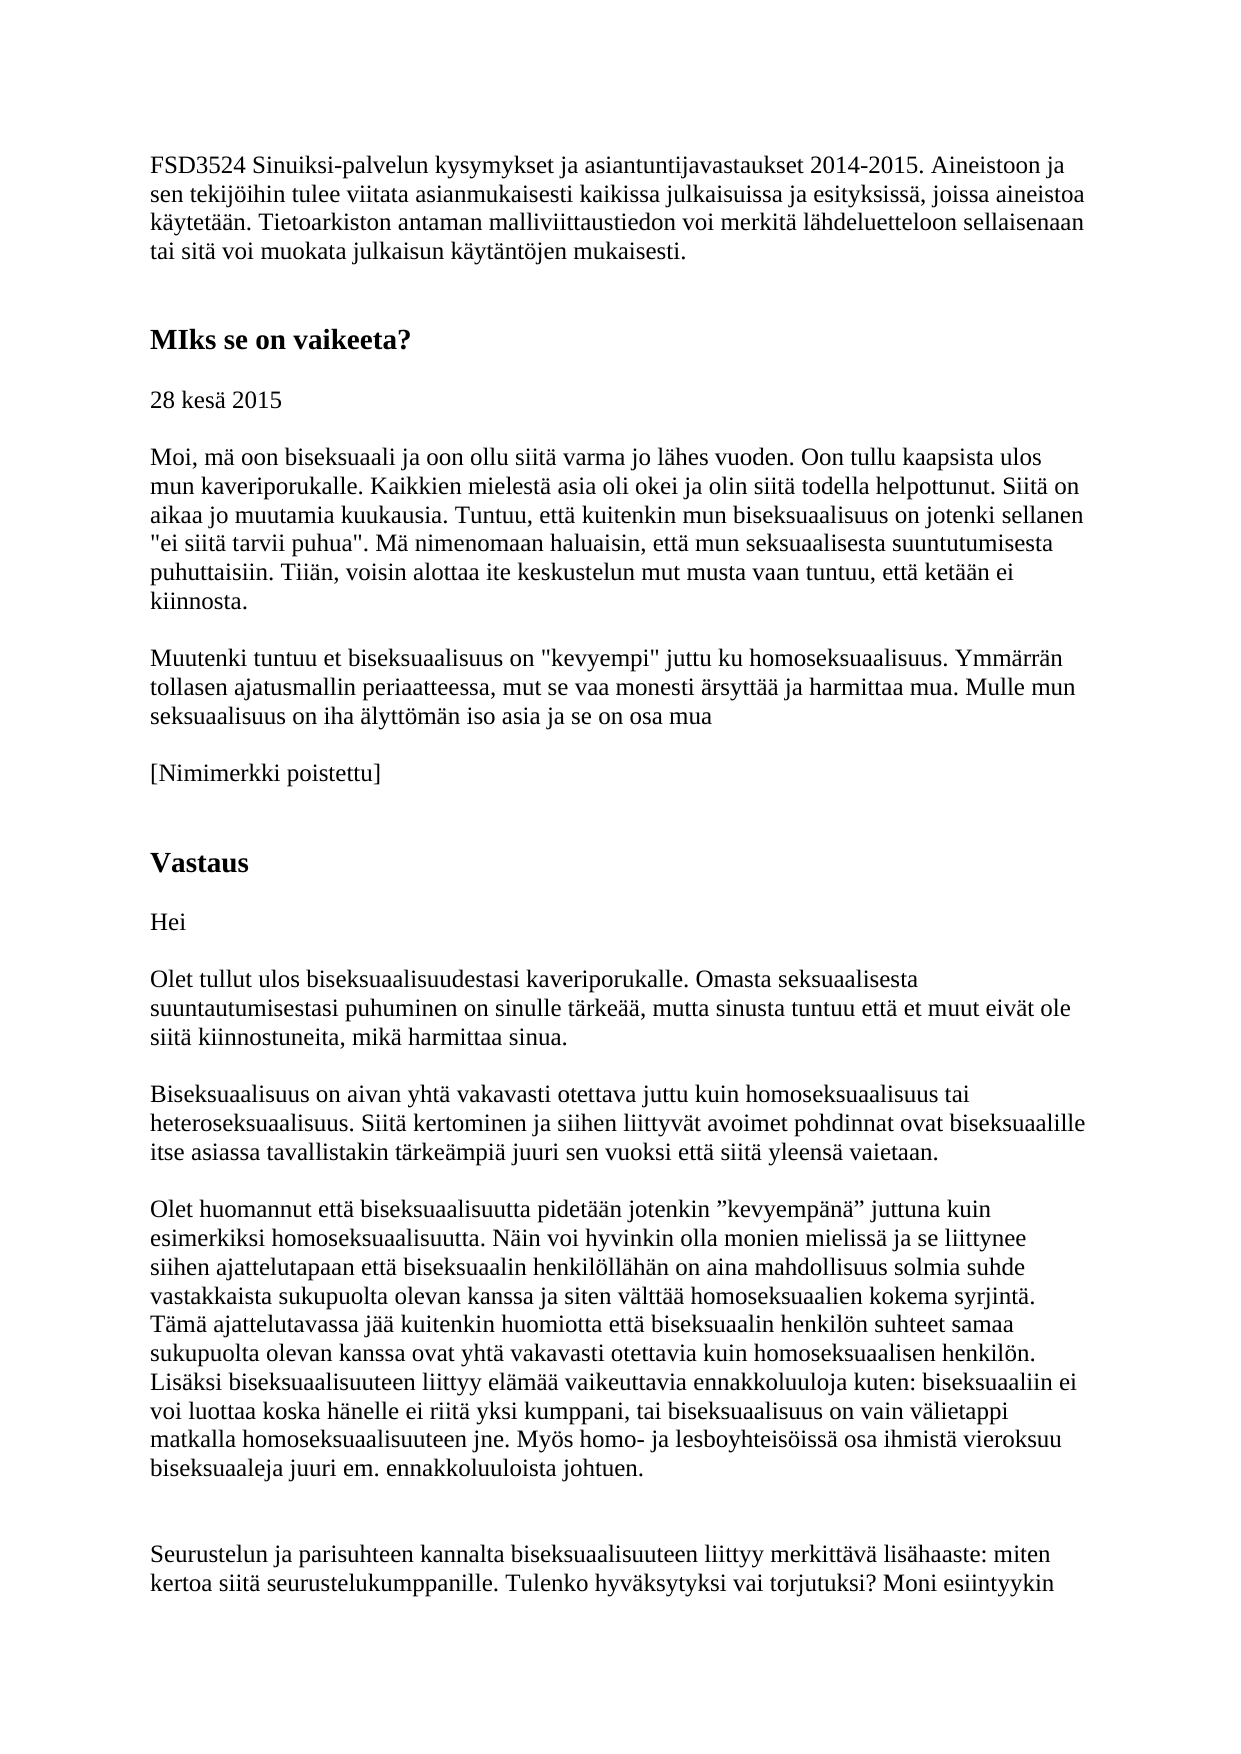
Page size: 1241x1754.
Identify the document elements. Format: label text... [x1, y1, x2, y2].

text Hei [150, 907, 1090, 936]
text 28 kesä 2015 [150, 385, 1090, 413]
text Olet tullut ulos biseksuaalisuudestasi kaveriporukalle. Omasta seksuaalisesta suuntautumisestasi puhuminen on sinulle tärkeää, mutta sinusta tuntuu että et muut eivät ole siitä kiinnostuneita, mikä harmittaa sinua. Biseksuaalisuus on aivan yhtä vakavasti otettava juttu kuin homoseksuaalisuus tai heteroseksuaalisuus. Siitä kertominen ja siihen liittyvät avoimet pohdinnat ovat biseksuaalille itse asiassa tavallistakin tärkeämpiä juuri sen vuoksi että siitä yleensä vaietaan. Olet huomannut että biseksuaalisuutta pidetään jotenkin ”kevyempänä” juttuna kuin esimerkiksi homoseksuaalisuutta. Näin voi hyvinkin olla monien mielissä ja se liittynee siihen ajattelutapaan että biseksuaalin henkilöllähän on aina mahdollisuus solmia suhde vastakkaista sukupuolta olevan kanssa ja siten välttää homoseksuaalien kokema syrjintä. Tämä ajattelutavassa jää kuitenkin huomiotta että biseksuaalin henkilön suhteet samaa sukupuolta olevan kanssa ovat yhtä vakavasti otettavia kuin homoseksuaalisen henkilön. Lisäksi biseksuaalisuuteen liittyy elämää vaikeuttavia ennakkoluuloja kuten: biseksuaaliin ei voi luottaa koska hänelle ei riitä yksi kumppani, tai biseksuaalisuus on vain välietappi matkalla homoseksuaalisuuteen jne. Myös homo- ja lesboyhteisöissä osa ihmistä vieroksuu biseksuaaleja juuri em. ennakkoluuloista johtuen. Seurustelun ja parisuhteen kannalta biseksuaalisuuteen liittyy merkittävä lisähaaste: miten kertoa siitä seurustelukumppanille. Tulenko hyväksytyksi vai torjutuksi? Moni esiintyykin [150, 936, 1090, 1597]
text Moi, mä oon biseksuaali ja oon ollu siitä varma jo lähes vuoden. Oon tullu kaapsista ulos mun kaveriporukalle. Kaikkien mielestä asia oli okei ja olin siitä todella helpottunut. Siitä on aikaa jo muutamia kuukausia. Tuntuu, että kuitenkin mun biseksuaalisuus on jotenki sellanen "ei siitä tarvii puhua". Mä nimenomaan haluaisin, että mun seksuaalisesta suuntutumisesta puhuttaisiin. Tiiän, voisin alottaa ite keskustelun mut musta vaan tuntuu, että ketään ei kiinnosta. Muutenki tuntuu et biseksuaalisuus on "kevyempi" juttu ku homoseksuaalisuus. Ymmärrän tollasen ajatusmallin periaatteessa, mut se vaa monesti ärsyttää ja harmittaa mua. Mulle mun seksuaalisuus on iha älyttömän iso asia ja se on osa mua [150, 442, 1090, 730]
text Vastaus [150, 845, 1090, 878]
text MIks se on vaikeeta? [150, 322, 1090, 356]
text [Nimimerkki poistettu] [150, 758, 1090, 787]
text FSD3524 Sinuiksi-palvelun kysymykset ja asiantuntijavastaukset 2014-2015. Aineistoon ja sen tekijöihin tulee viitata asianmukaisesti kaikissa julkaisuissa ja esityksissä, joissa aineistoa käytetään. Tietoarkiston antaman malliviittaustiedon voi merkitä lähdeluetteloon sellaisenaan tai sitä voi muokata julkaisun käytäntöjen mukaisesti. [150, 150, 1090, 265]
